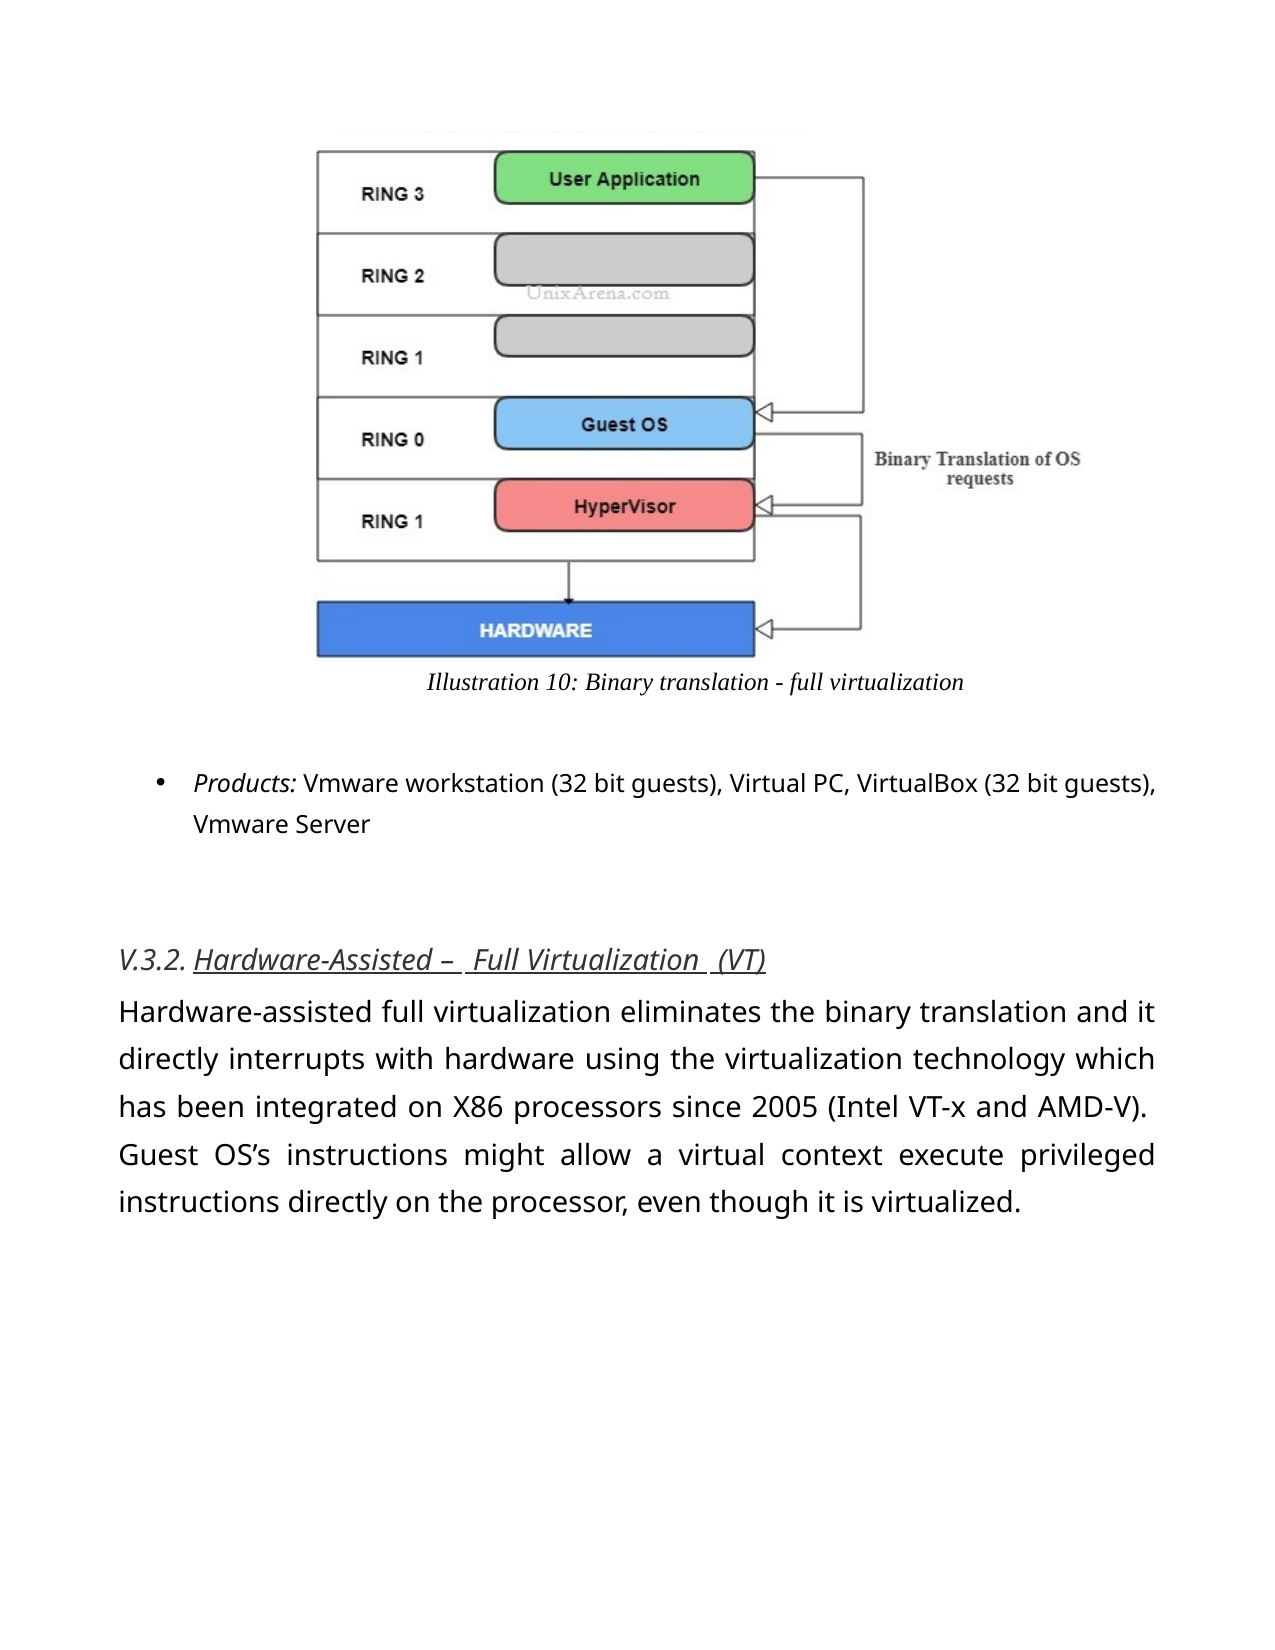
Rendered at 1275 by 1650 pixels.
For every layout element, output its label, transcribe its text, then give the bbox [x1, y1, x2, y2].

list Products: Vmware workstation (32 bit guests), Virtual PC, VirtualBox (32 bit guests), Vmware Server [156, 766, 1157, 841]
subtitle Hardware-Assisted – Full Virtualization (VT) [118, 939, 1157, 978]
picture [307, 130, 1086, 662]
text Hardware-assisted full virtualization eliminates the binary translation and it directly interrupts with hardware using the virtualization technology which has been integrated on X86 processors since 2005 (Intel VT-x and AMD-V). Guest OS’s instructions might allow a virtual context execute privileged instructions directly on the processor, even though it is virtualized. [118, 991, 1157, 1221]
text Illustration 10: Binary translation - full virtualization [308, 662, 1085, 696]
